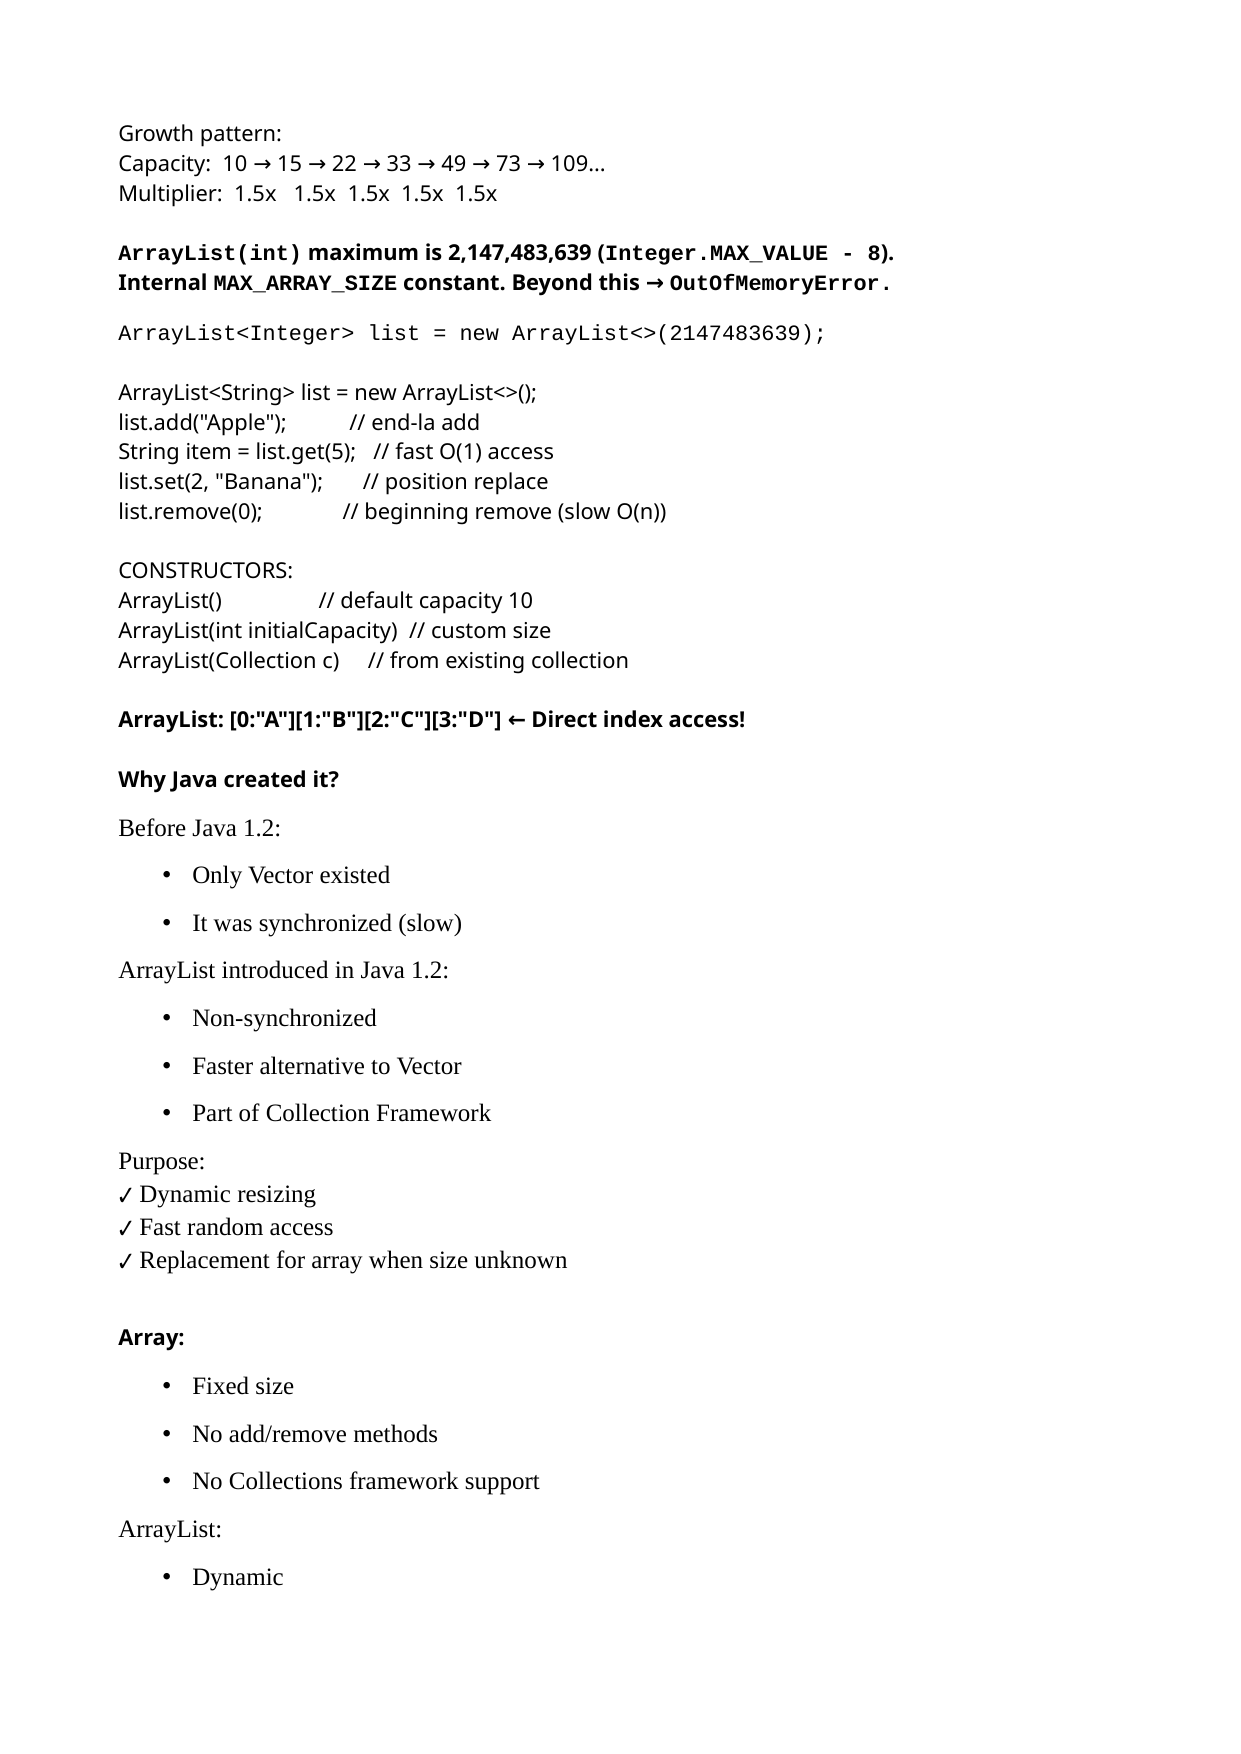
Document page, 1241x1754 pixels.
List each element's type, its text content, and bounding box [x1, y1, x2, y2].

list Fixed size [162, 1371, 1122, 1400]
text CONSTRUCTORS: [118, 555, 1122, 585]
text Before Java 1.2: [118, 813, 1122, 841]
text Why Java created it? [118, 764, 1122, 794]
text ArrayList: [0:"A"][1:"B"][2:"C"][3:"D"] ← Direct index access! [118, 704, 1122, 734]
text ArrayList introduced in Java 1.2: [118, 956, 1122, 984]
list Part of Collection Framework [162, 1098, 1122, 1127]
text ArrayList<Integer> list = new ArrayList<>(2147483639); [118, 322, 1122, 347]
text Multiplier: 1.5x 1.5x 1.5x 1.5x 1.5x [118, 178, 1122, 207]
text ArrayList<String> list = new ArrayList<>(); [118, 377, 1122, 406]
text list.set(2, "Banana"); // position replace [118, 466, 1122, 496]
text ArrayList(int) maximum is 2,147,483,639 (Integer.MAX_VALUE - 8). Internal MAX_ARRAY_SIZE constant. Beyond this → OutOfMemoryError. [118, 237, 1122, 297]
list No add/remove methods [162, 1419, 1122, 1447]
text String item = list.get(5); // fast O(1) access [118, 436, 1122, 466]
list Dynamic [162, 1562, 1122, 1590]
list Only Vector existed [162, 860, 1122, 889]
text Capacity: 10 → 15 → 22 → 33 → 49 → 73 → 109... [118, 148, 1122, 178]
list Faster alternative to Vector [162, 1051, 1122, 1079]
text ArrayList: [118, 1514, 1122, 1543]
list No Collections framework support [162, 1466, 1122, 1495]
list It was synchronized (slow) [162, 908, 1122, 937]
list Non-synchronized [162, 1003, 1122, 1032]
text list.remove(0); // beginning remove (slow O(n)) [118, 496, 1122, 526]
text list.add("Apple"); // end-la add [118, 406, 1122, 436]
text Growth pattern: [118, 118, 1122, 148]
text Array: [118, 1322, 1122, 1352]
text Purpose: ✔ Dynamic resizing ✔ Fast random access ✔ Replacement for array when size unknown [118, 1146, 1122, 1274]
text ArrayList(int initialCapacity) // custom size [118, 615, 1122, 645]
text ArrayList(Collection c) // from existing collection [118, 645, 1122, 674]
text ArrayList() // default capacity 10 [118, 585, 1122, 615]
